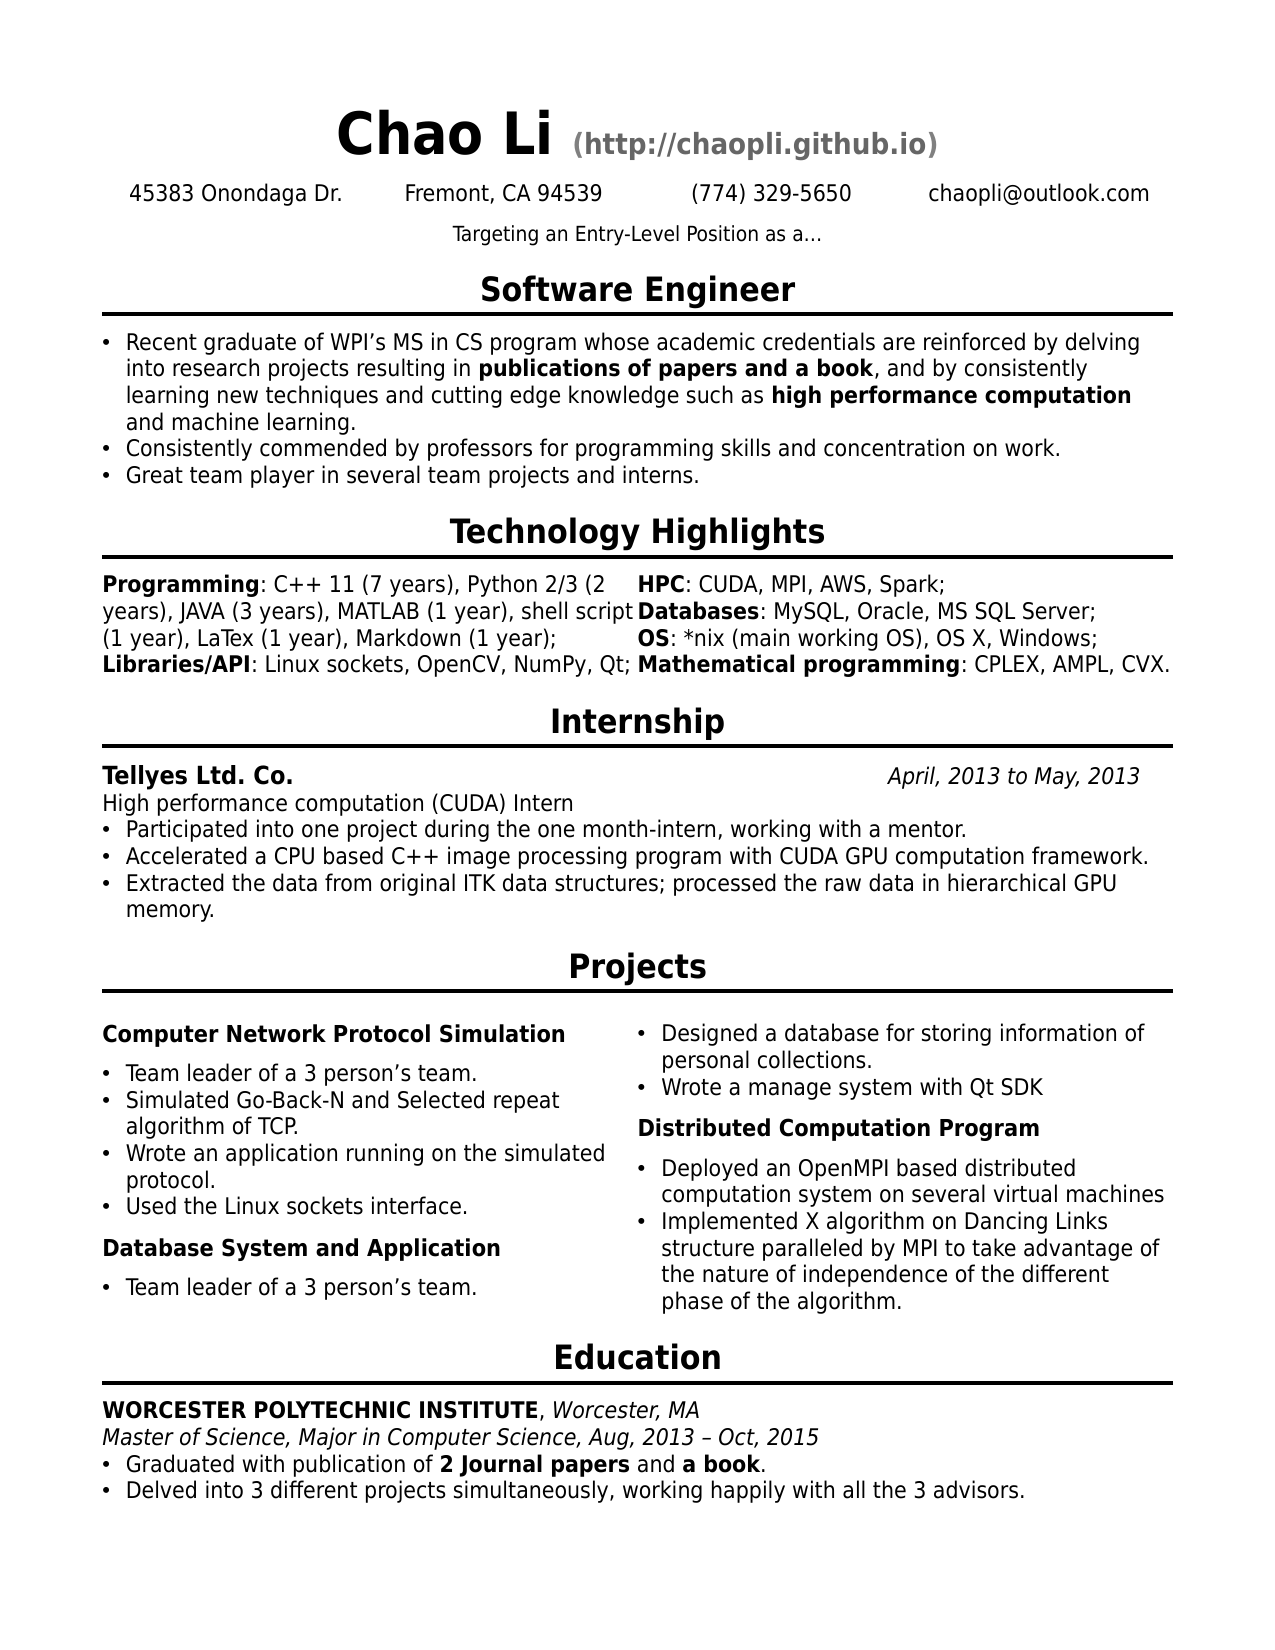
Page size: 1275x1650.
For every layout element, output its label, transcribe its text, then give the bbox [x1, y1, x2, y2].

list Team leader of a 3 person’s team. [102, 1060, 637, 1087]
text 45383 Onondaga Dr. [102, 180, 370, 207]
subtitle Distributed Computation Program [637, 1115, 1173, 1142]
list Wrote an application running on the simulated protocol. [102, 1140, 637, 1193]
subtitle Internship [102, 699, 1173, 744]
list Used the Linux sockets interface. [102, 1193, 637, 1220]
list Implemented X algorithm on Dancing Links structure paralleled by MPI to take advantage of the nature of independence of the different phase of the algorithm. [637, 1208, 1173, 1315]
title Chao Li (http://chaopli.github.io) [102, 100, 1173, 168]
list Team leader of a 3 person’s team. [102, 1274, 637, 1301]
text High performance computation (CUDA) Intern [102, 790, 1173, 817]
text Targeting an Entry-Level Position as a… [102, 222, 1173, 246]
subtitle Projects [102, 944, 1173, 989]
subtitle Software Engineer [102, 267, 1173, 312]
list Delved into 3 different projects simultaneously, working happily with all the 3 advisors. [102, 1477, 1173, 1504]
list Participated into one project during the one month-intern, working with a mentor. [102, 817, 1173, 843]
text Programming: C++ 11 (7 years), Python 2/3 (2 years), JAVA (3 years), MATLAB (1 year), shell script (1 year), LaTex (1 year), Markdown (1 year); [102, 572, 637, 652]
text (774) 329-5650 [637, 180, 905, 207]
list Simulated Go-Back-N and Selected repeat algorithm of TCP. [102, 1087, 637, 1140]
subtitle Education [102, 1336, 1173, 1381]
list Deployed an OpenMPI based distributed computation system on several virtual machines [637, 1155, 1173, 1208]
text Mathematical programming: CPLEX, AMPL, CVX. [637, 652, 1173, 678]
list Accelerated a CPU based C++ image processing program with CUDA GPU computation framework. [102, 843, 1173, 870]
text Master of Science, Major in Computer Science, Aug, 2013 – Oct, 2015 [102, 1424, 1173, 1451]
text HPC: CUDA, MPI, AWS, Spark; [637, 572, 1173, 598]
list Extracted the data from original ITK data structures; processed the raw data in hierarchical GPU memory. [102, 870, 1173, 923]
list Wrote a manage system with Qt SDK [637, 1074, 1173, 1101]
list Consistently commended by professors for programming skills and concentration on work. [102, 436, 1173, 462]
text OS: *nix (main working OS), OS X, Windows; [637, 625, 1173, 652]
text Databases: MySQL, Oracle, MS SQL Server; [637, 598, 1173, 625]
text chaopli@outlook.com [905, 180, 1173, 207]
list Designed a database for storing information of personal collections. [637, 1021, 1173, 1074]
list Graduated with publication of 2 Journal papers and a book. [102, 1451, 1173, 1477]
subtitle Technology Highlights [102, 510, 1173, 555]
text Tellyes Ltd. Co. April, 2013 to May, 2013 [102, 761, 1173, 790]
subtitle Database System and Application [102, 1235, 637, 1262]
text Libraries/API: Linux sockets, OpenCV, NumPy, Qt; [102, 652, 637, 678]
text Fremont, CA 94539 [370, 180, 637, 207]
text WORCESTER POLYTECHNIC INSTITUTE, Worcester, MA [102, 1397, 1173, 1424]
list Recent graduate of WPI’s MS in CS program whose academic credentials are reinforced by delving into research projects resulting in publications of papers and a book, and by consistently learning new techniques and cutting edge knowledge such as high performance computation and machine learning. [102, 329, 1173, 436]
list Great team player in several team projects and interns. [102, 462, 1173, 489]
subtitle Computer Network Protocol Simulation [102, 1021, 637, 1048]
